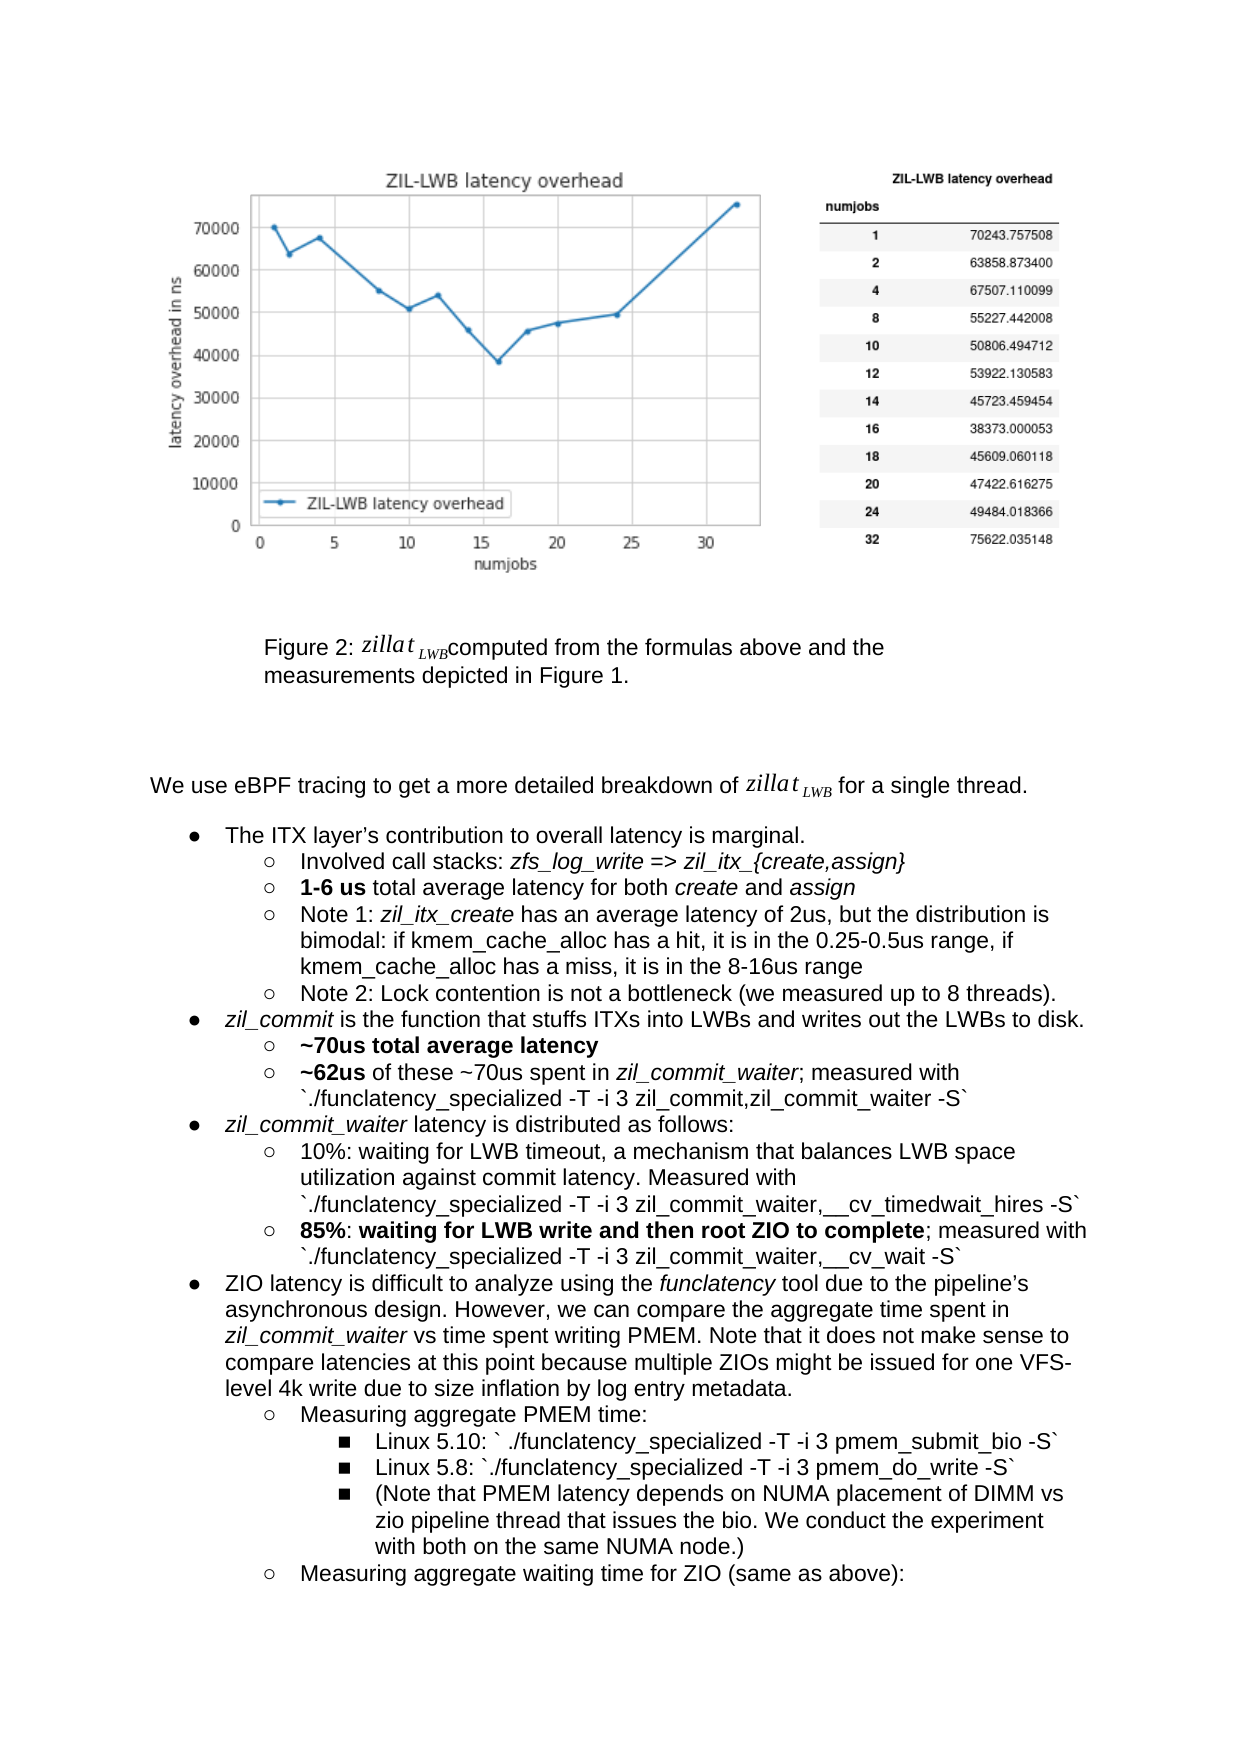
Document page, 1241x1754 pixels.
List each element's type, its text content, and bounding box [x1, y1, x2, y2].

list Linux 5.10: ` ./funclatency_specialized -T -i 3 pmem_submit_bio -S` [337, 1428, 1090, 1454]
text We use eBPF tracing to get a more detailed breakdown of for a single thread. [150, 769, 1090, 801]
table_header [789, 152, 1102, 619]
list Involved call stacks: zfs_log_write => zil_itx_{create,assign} [262, 848, 1090, 874]
list Linux 5.8: `./funclatency_specialized -T -i 3 pmem_do_write -S` [337, 1454, 1090, 1480]
list Note 1: zil_itx_create has an average latency of 2us, but the distribution is bimodal: if kmem_cache_alloc has a hit, it is in the 0.25-0.5us range, if kmem_cache_alloc has a miss, it is in the 8-16us range [262, 901, 1090, 980]
table_cell Figure 2: computed from the formulas above and the measurements depicted in Figure 1. [151, 621, 1102, 720]
list 1-6 us total average latency for both create and assign [262, 874, 1090, 901]
list zil_commit_waiter latency is distributed as follows: [187, 1111, 1090, 1138]
list The ITX layer’s contribution to overall latency is marginal. [187, 822, 1090, 848]
list 10%: waiting for LWB timeout, a mechanism that balances LWB space utilization against commit latency. Measured with `./funclatency_specialized -T -i 3 zil_commit_waiter,__cv_timedwait_hires -S` [262, 1138, 1090, 1217]
list Measuring aggregate PMEM time: [262, 1401, 1090, 1428]
list ~62us of these ~70us spent in zil_commit_waiter; measured with `./funclatency_specialized -T -i 3 zil_commit,zil_commit_waiter -S` [262, 1059, 1090, 1111]
list 85%: waiting for LWB write and then root ZIO to complete; measured with `./funclatency_specialized -T -i 3 zil_commit_waiter,__cv_wait -S` [262, 1217, 1090, 1269]
picture [797, 162, 1085, 562]
list (Note that PMEM latency depends on NUMA placement of DIMM vs zio pipeline thread that issues the bio. We conduct the experiment with both on the same NUMA node.) [337, 1480, 1090, 1559]
list ~70us total average latency [262, 1032, 1090, 1059]
list Note 2: Lock contention is not a bottleneck (we measured up to 8 threads). [262, 980, 1090, 1006]
list Measuring aggregate waiting time for ZIO (same as above): [262, 1559, 1090, 1586]
list ZIO latency is difficult to analyze using the funclatency tool due to the pipeline’s asynchronous design. However, we can compare the aggregate time spent in zil_commit_waiter vs time spent writing PMEM. Note that it does not make sense to compare latencies at this point because multiple ZIOs might be issued for one VFS-level 4k write due to size inflation by log entry metadata. [187, 1269, 1090, 1401]
picture [160, 162, 770, 582]
table_header [151, 152, 786, 619]
list zil_commit is the function that stuffs ITXs into LWBs and writes out the LWBs to disk. [187, 1006, 1090, 1032]
